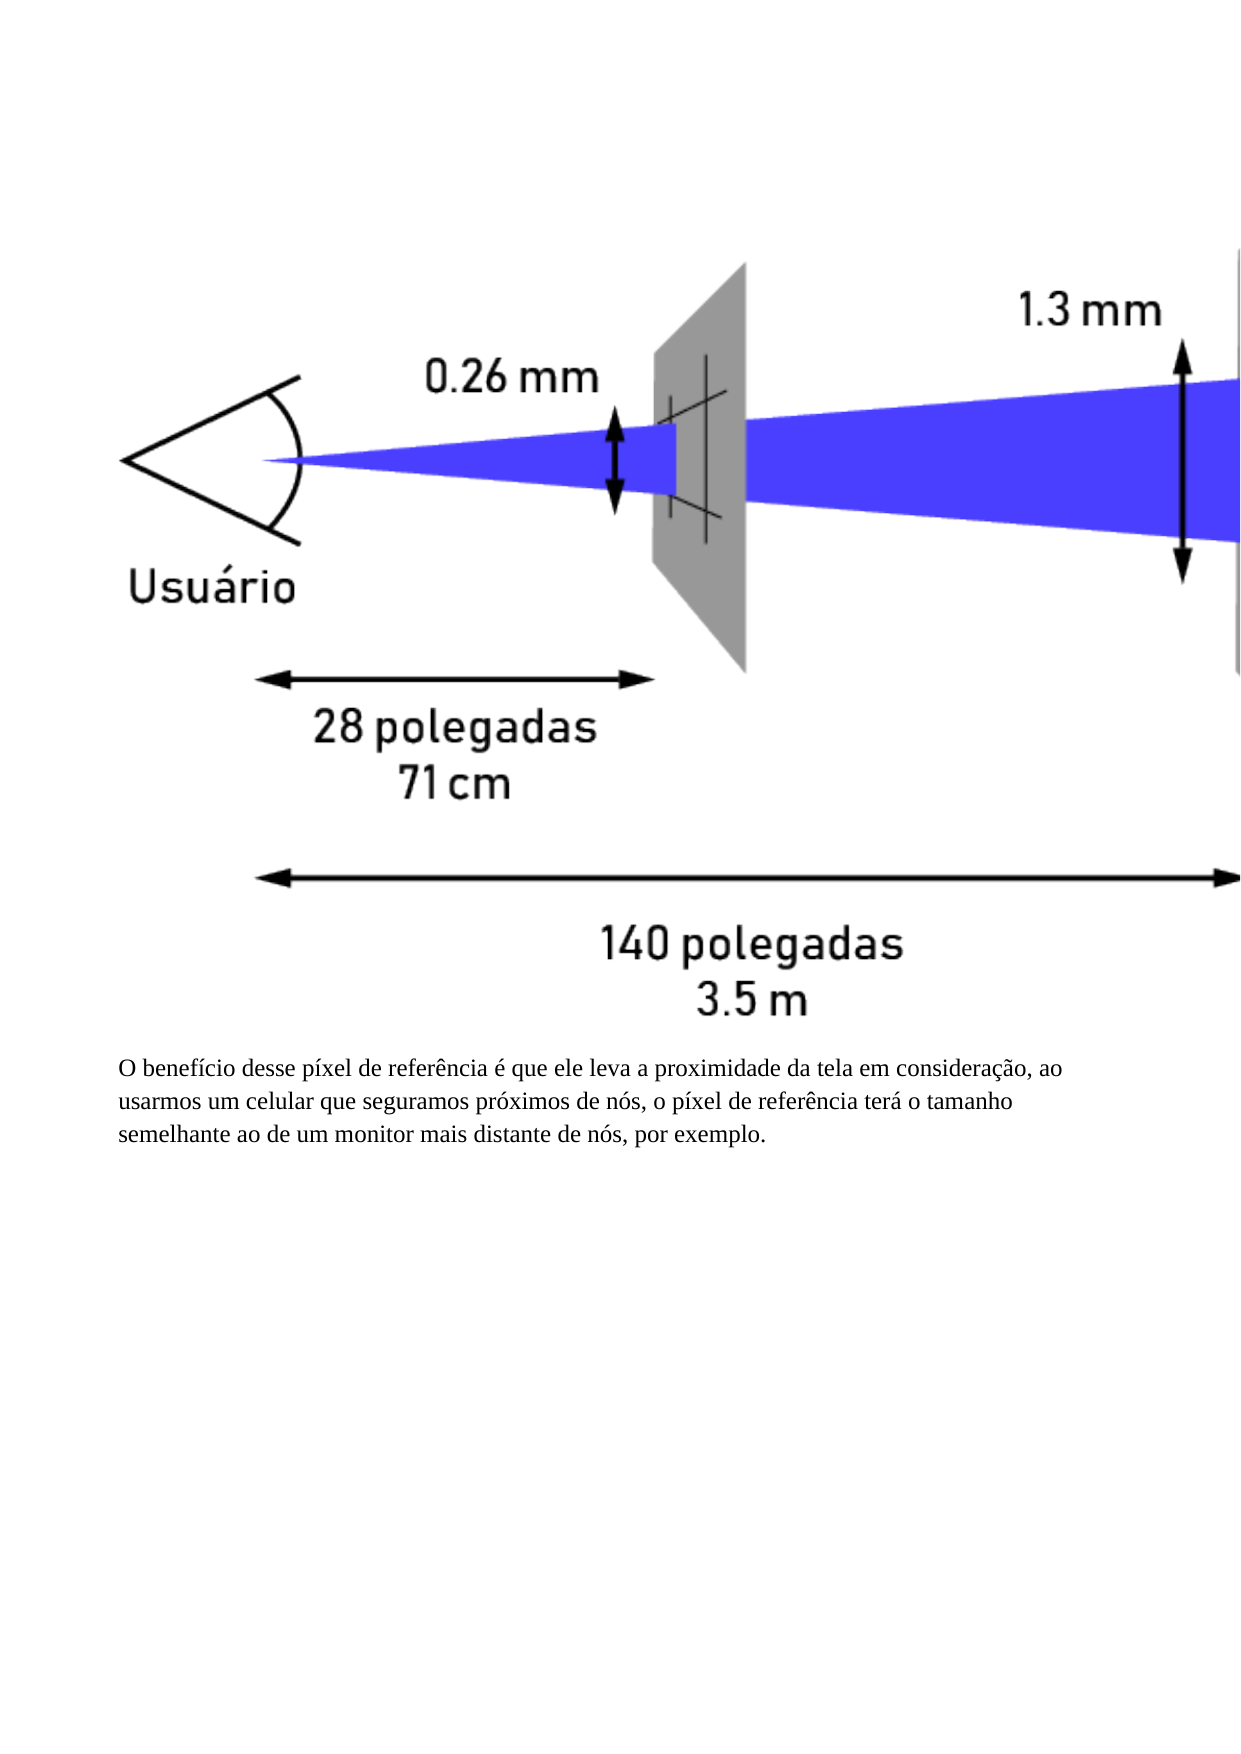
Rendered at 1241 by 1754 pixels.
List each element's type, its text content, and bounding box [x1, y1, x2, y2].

picture [118, 118, 1241, 1029]
text O benefício desse píxel de referência é que ele leva a proximidade da tela em consideração, ao usarmos um celular que seguramos próximos de nós, o píxel de referência terá o tamanho semelhante ao de um monitor mais distante de nós, por exemplo. [118, 1053, 1122, 1148]
